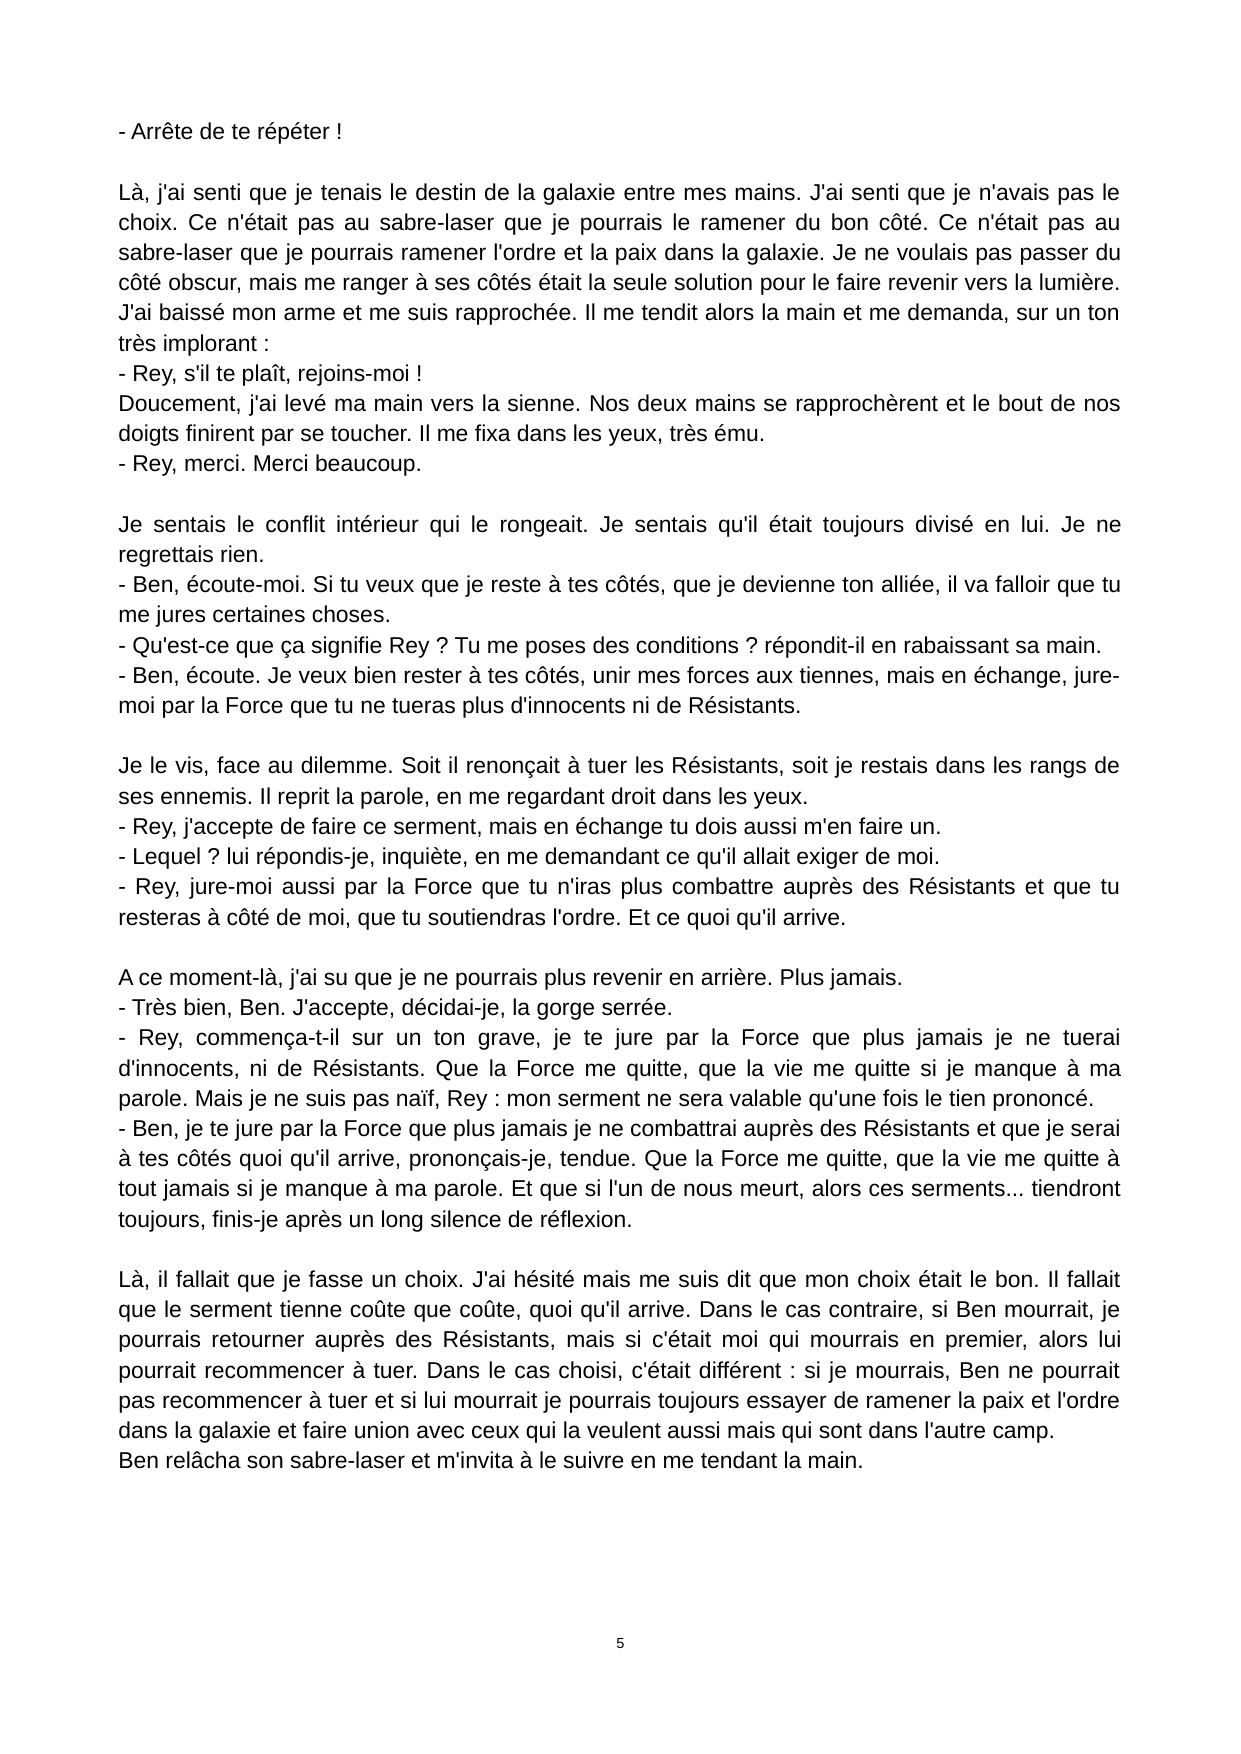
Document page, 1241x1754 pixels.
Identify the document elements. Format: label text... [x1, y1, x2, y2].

text - Lequel ? lui répondis-je, inquiète, en me demandant ce qu'il allait exiger de moi. [118, 843, 1122, 869]
text A ce moment-là, j'ai su que je ne pourrais plus revenir en arrière. Plus jamais. [118, 964, 1122, 990]
text - Rey, j'accepte de faire ce serment, mais en échange tu dois aussi m'en faire un. [118, 813, 1122, 839]
text Là, j'ai senti que je tenais le destin de la galaxie entre mes mains. J'ai senti que je n'avais pas le choix. Ce n'était pas au sabre-laser que je pourrais le ramener du bon côté. Ce n'était pas au sabre-laser que je pourrais ramener l'ordre et la paix dans la galaxie. Je ne voulais pas passer du côté obscur, mais me ranger à ses côtés était la seule solution pour le faire revenir vers la lumière. J'ai baissé mon arme et me suis rapprochée. Il me tendit alors la main et me demanda, sur un ton très implorant : [118, 178, 1122, 356]
text - Rey, merci. Merci beaucoup. [118, 450, 1122, 477]
text - Ben, écoute-moi. Si tu veux que je reste à tes côtés, que je devienne ton alliée, il va falloir que tu me jures certaines choses. [118, 571, 1122, 628]
text - Rey, commença-t-il sur un ton grave, je te jure par la Force que plus jamais je ne tuerai d'innocents, ni de Résistants. Que la Force me quitte, que la vie me quitte si je manque à ma parole. Mais je ne suis pas naïf, Rey : mon serment ne sera valable qu'une fois le tien prononcé. [118, 1024, 1122, 1111]
text Ben relâcha son sabre-laser et m'invita à le suivre en me tendant la main. [118, 1447, 1122, 1474]
text Là, il fallait que je fasse un choix. J'ai hésité mais me suis dit que mon choix était le bon. Il fallait que le serment tienne coûte que coûte, quoi qu'il arrive. Dans le cas contraire, si Ben mourrait, je pourrais retourner auprès des Résistants, mais si c'était moi qui mourrais en premier, alors lui pourrait recommencer à tuer. Dans le cas choisi, c'était différent : si je mourrais, Ben ne pourrait pas recommencer à tuer et si lui mourrait je pourrais toujours essayer de ramener la paix et l'ordre dans la galaxie et faire union avec ceux qui la veulent aussi mais qui sont dans l'autre camp. [118, 1266, 1122, 1443]
text - Ben, écoute. Je veux bien rester à tes côtés, unir mes forces aux tiennes, mais en échange, jure-moi par la Force que tu ne tueras plus d'innocents ni de Résistants. [118, 662, 1122, 718]
text Je le vis, face au dilemme. Soit il renonçait à tuer les Résistants, soit je restais dans les rangs de ses ennemis. Il reprit la parole, en me regardant droit dans les yeux. [118, 752, 1122, 809]
text - Arrête de te répéter ! [118, 118, 1122, 144]
text Je sentais le conflit intérieur qui le rongeait. Je sentais qu'il était toujours divisé en lui. Je ne regrettais rien. [118, 511, 1122, 567]
text - Qu'est-ce que ça signifie Rey ? Tu me poses des conditions ? répondit-il en rabaissant sa main. [118, 632, 1122, 658]
text Doucement, j'ai levé ma main vers la sienne. Nos deux mains se rapprochèrent et le bout de nos doigts finirent par se toucher. Il me fixa dans les yeux, très ému. [118, 390, 1122, 447]
text - Très bien, Ben. J'accepte, décidai-je, la gorge serrée. [118, 994, 1122, 1021]
text - Rey, s'il te plaît, rejoins-moi ! [118, 360, 1122, 386]
text - Ben, je te jure par la Force que plus jamais je ne combattrai auprès des Résistants et que je serai à tes côtés quoi qu'il arrive, prononçais-je, tendue. Que la Force me quitte, que la vie me quitte à tout jamais si je manque à ma parole. Et que si l'un de nous meurt, alors ces serments... tiendront toujours, finis-je après un long silence de réflexion. [118, 1115, 1122, 1232]
text - Rey, jure-moi aussi par la Force que tu n'iras plus combattre auprès des Résistants et que tu resteras à côté de moi, que tu soutiendras l'ordre. Et ce quoi qu'il arrive. [118, 873, 1122, 930]
